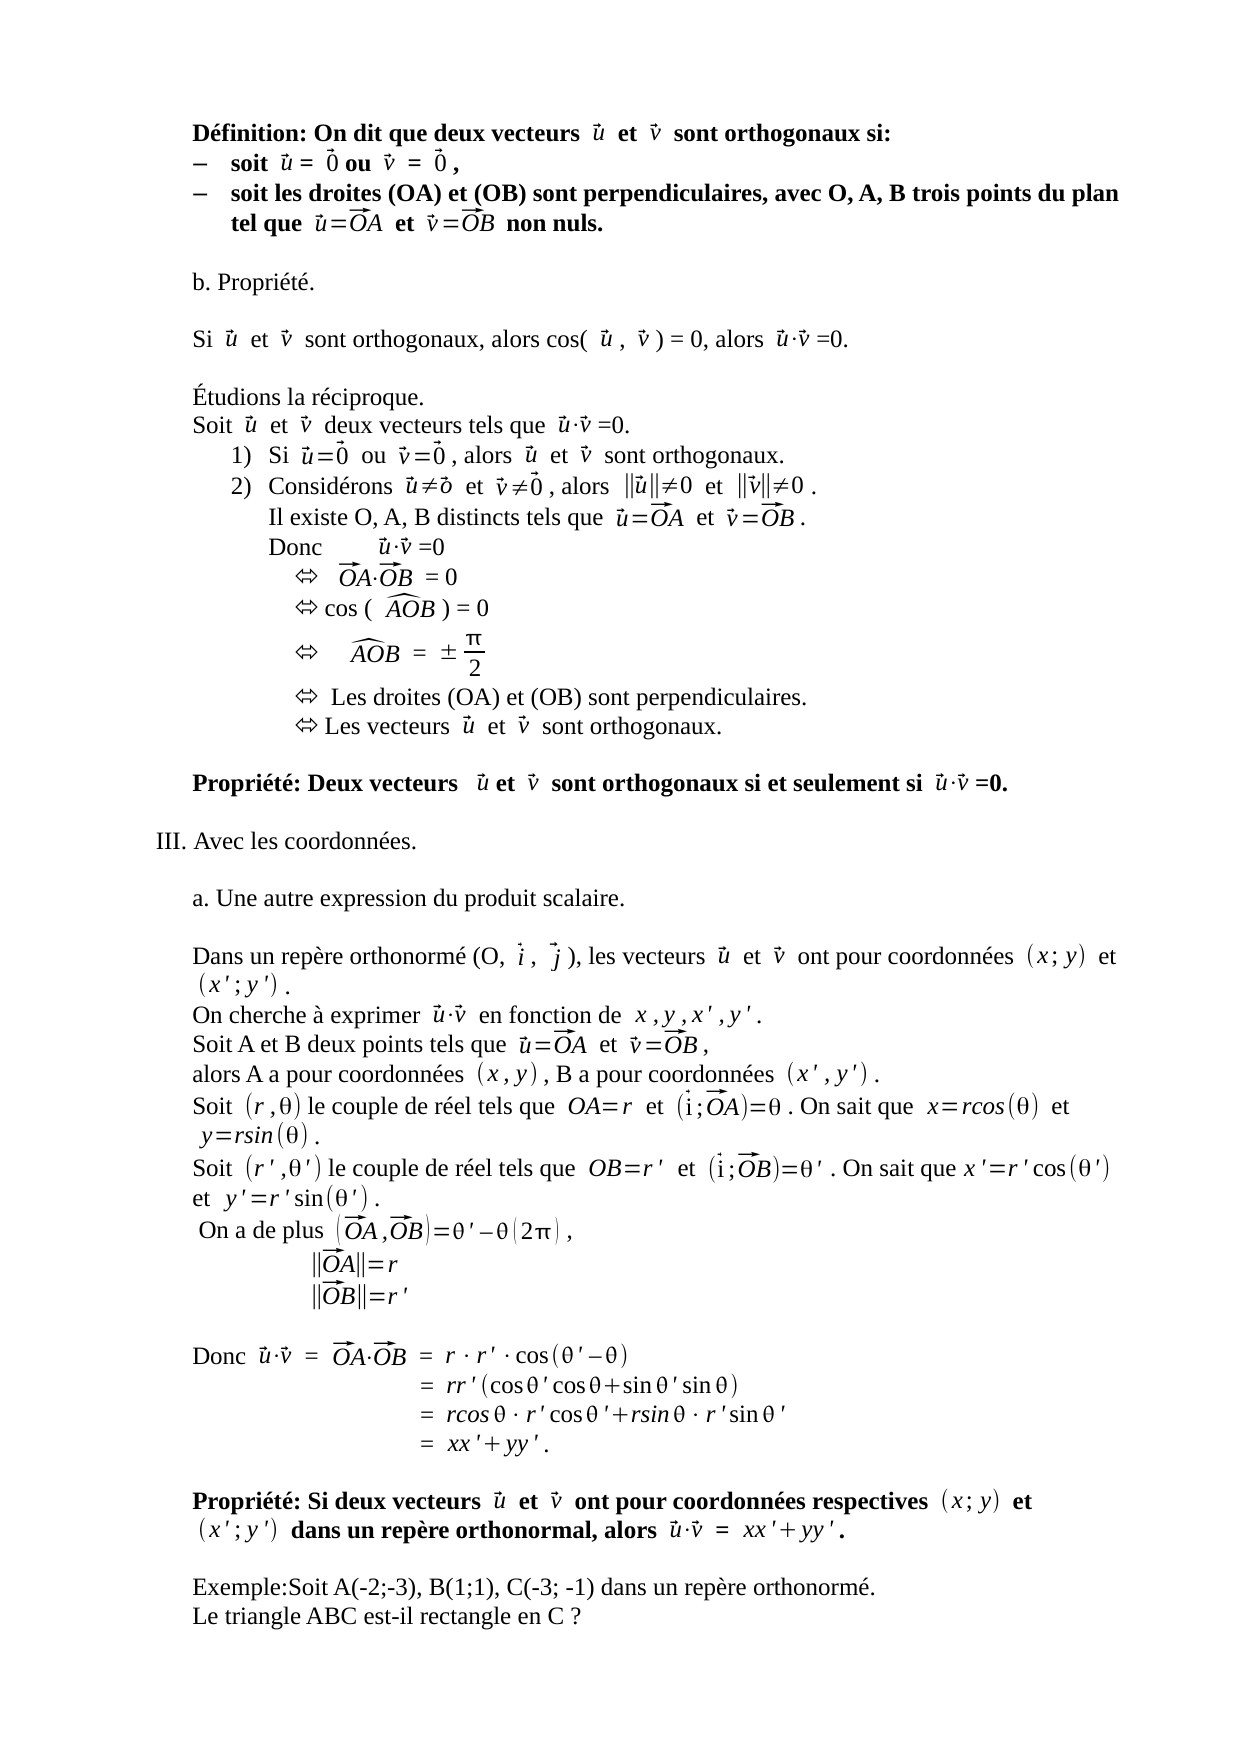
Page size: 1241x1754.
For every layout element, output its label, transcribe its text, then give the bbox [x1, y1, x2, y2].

text On cherche à exprimer en fonction de . [118, 1000, 1122, 1028]
list  = 0 [231, 561, 1122, 592]
text Soit le couple de réel tels que et . On sait que et . [118, 1151, 1122, 1213]
text Donc = = [118, 1340, 1122, 1371]
text Dans un repère orthonormé (O, , ), les vecteurs et ont pour coordonnées et . [118, 941, 1122, 1000]
text Soit le couple de réel tels que et . On sait que et . [118, 1088, 1122, 1151]
text Étudions la réciproque. [118, 382, 1122, 410]
text On a de plus , [118, 1213, 1122, 1247]
text Exemple:Soit A(-2;-3), B(1;1), C(-3; -1) dans un repère orthonormé. [118, 1572, 1122, 1601]
text Définition: On dit que deux vecteurs et sont orthogonaux si: [118, 118, 1122, 147]
list  cos ( ) = 0 [231, 592, 1122, 623]
list Considérons et , alors et . [231, 470, 1122, 501]
list Donc =0 [231, 532, 1122, 561]
text = . [118, 1429, 1122, 1457]
text b. Propriété. [118, 267, 1122, 295]
text Soit et deux vecteurs tels que =0. [118, 410, 1122, 439]
list Avec les coordonnées. [156, 826, 1122, 854]
list  = [231, 623, 1122, 682]
text Si et sont orthogonaux, alors cos( , ) = 0, alors =0. [118, 324, 1122, 353]
list soit les droites (OA) et (OB) sont perpendiculaires, avec O, A, B trois points du plan tel que et non nuls. [193, 178, 1122, 238]
text a. Une autre expression du produit scalaire. [118, 883, 1122, 912]
text Propriété: Si deux vecteurs et ont pour coordonnées respectives et dans un repère orthonormal, alors = . [118, 1486, 1122, 1544]
list soit = ou = , [193, 147, 1122, 178]
text = [118, 1371, 1122, 1400]
text alors A a pour coordonnées , B a pour coordonnées . [118, 1059, 1122, 1088]
text Le triangle ABC est-il rectangle en C ? [118, 1601, 1122, 1630]
text Soit A et B deux points tels que et , [118, 1028, 1122, 1059]
text Propriété: Deux vecteurs et sont orthogonaux si et seulement si =0. [118, 768, 1122, 797]
text = [118, 1400, 1122, 1429]
list  Les droites (OA) et (OB) sont perpendiculaires. [231, 682, 1122, 711]
list Si ou , alors et sont orthogonaux. [231, 439, 1122, 470]
list Il existe O, A, B distincts tels que et . [231, 501, 1122, 532]
list  Les vecteurs et sont orthogonaux. [231, 711, 1122, 739]
